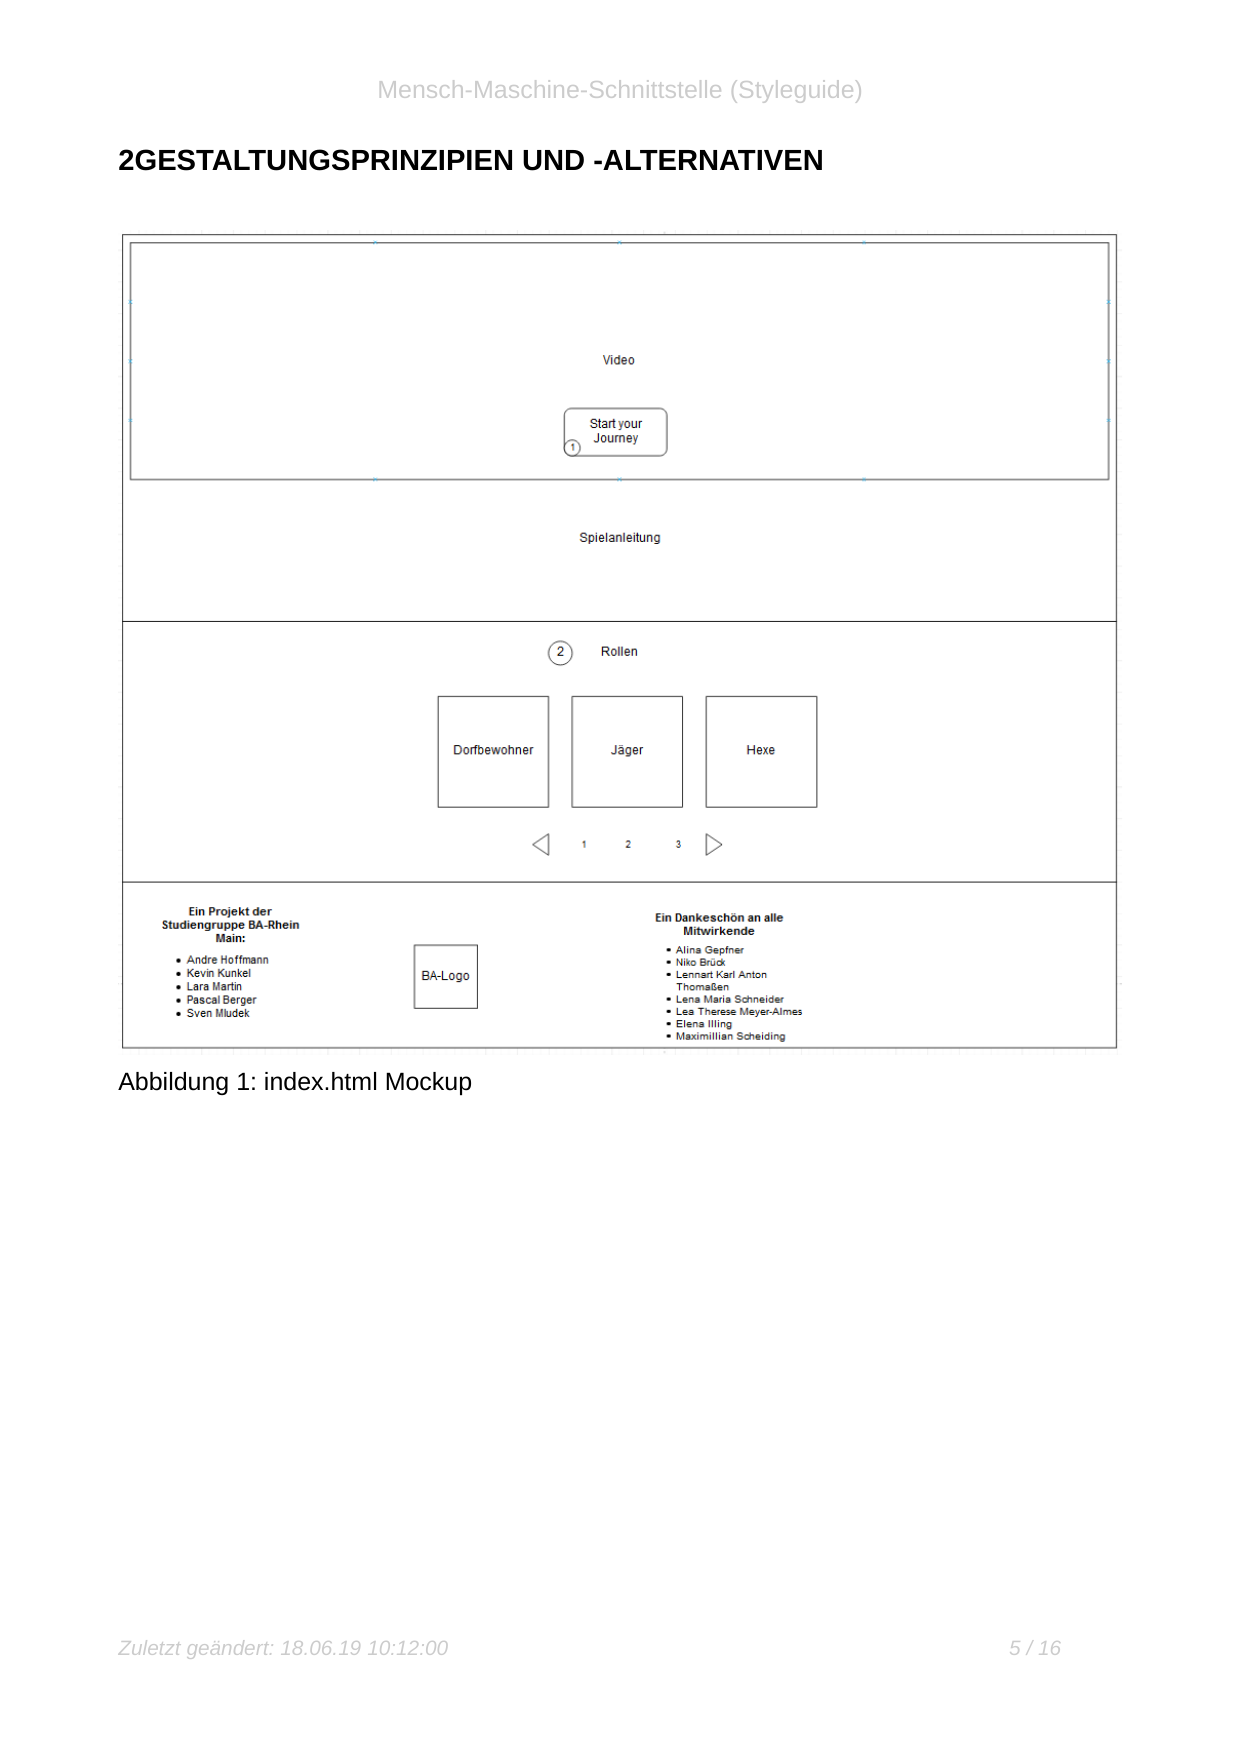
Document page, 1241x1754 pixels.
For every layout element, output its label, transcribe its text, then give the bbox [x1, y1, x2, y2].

subtitle Gestaltungsprinzipien und -alternativen [118, 143, 1122, 177]
text Abbildung 1: index.html Mockup [118, 1067, 1122, 1096]
